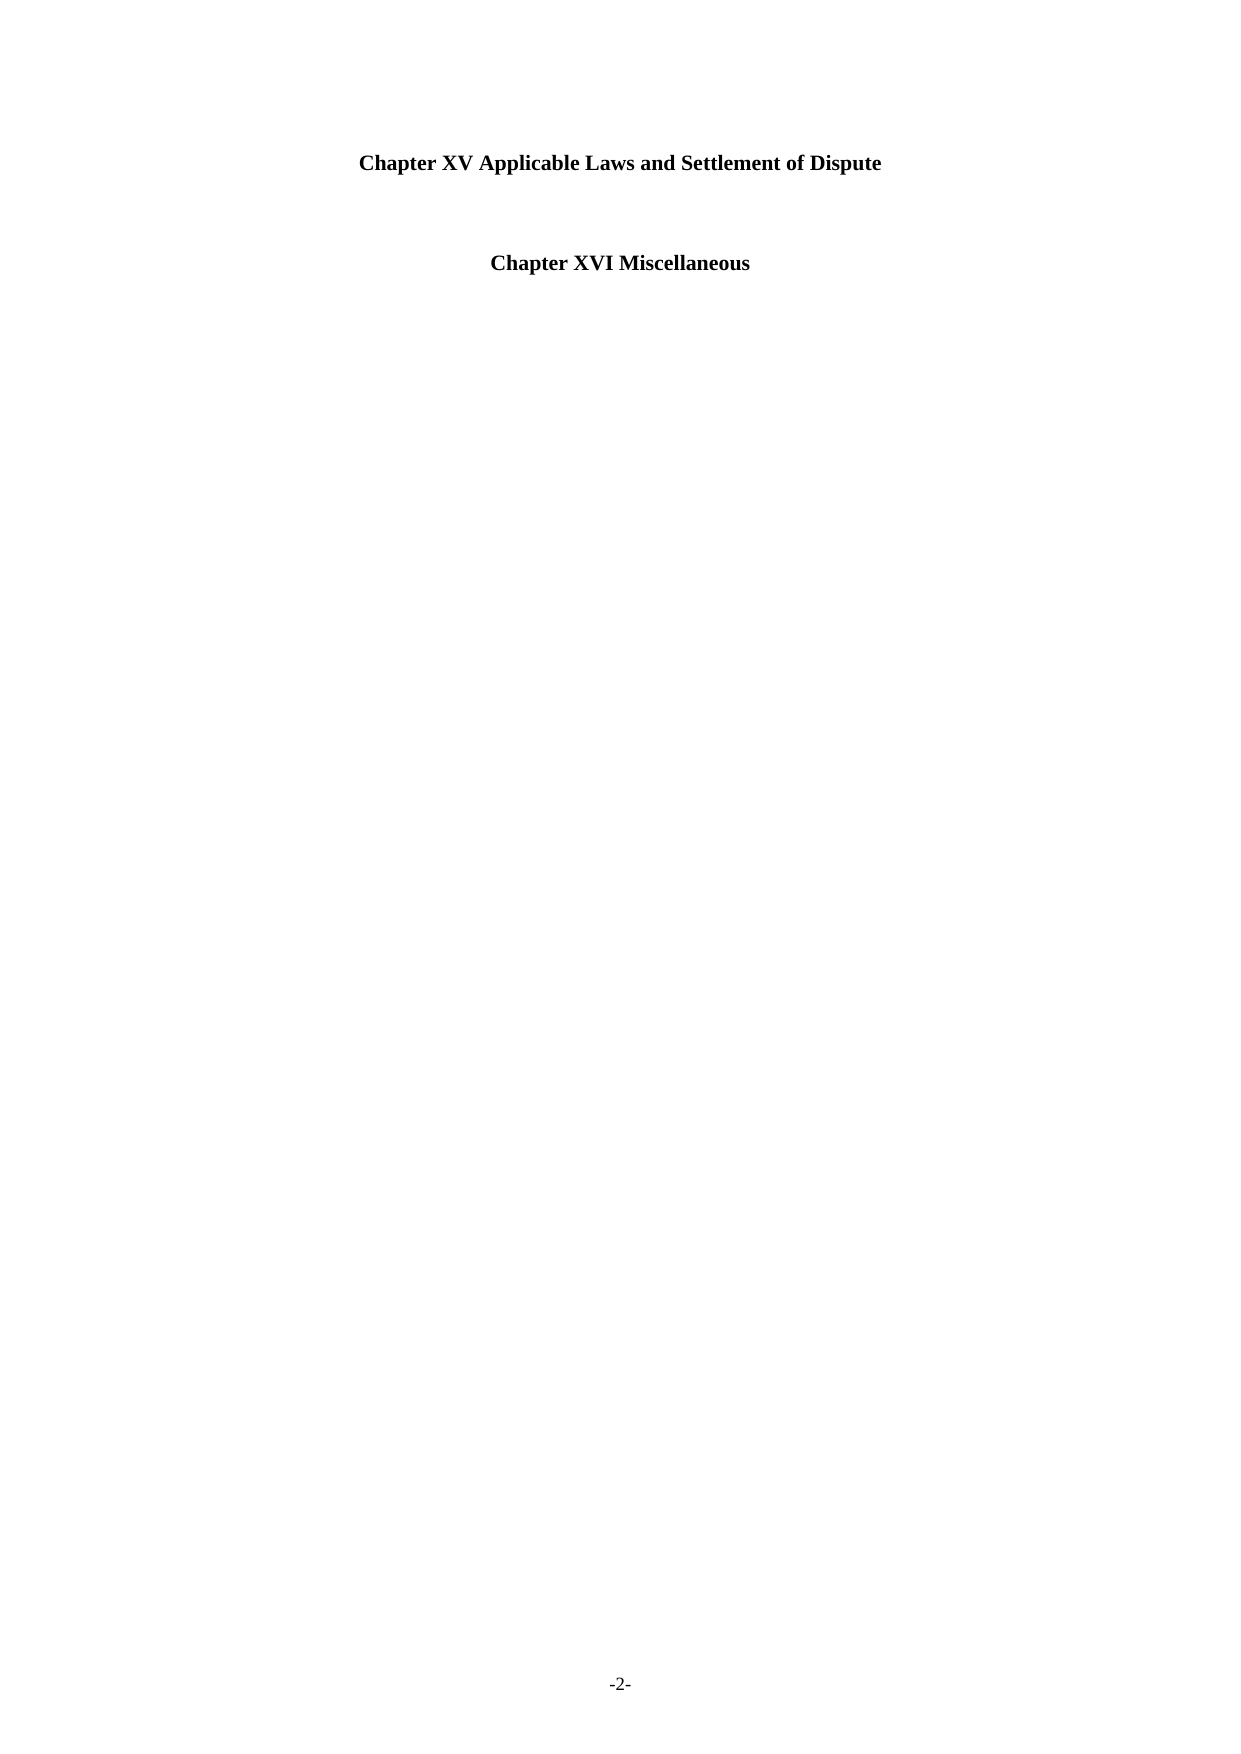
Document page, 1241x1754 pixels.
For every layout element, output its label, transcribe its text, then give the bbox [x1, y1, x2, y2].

subtitle Chapter XVI Miscellaneous [112, 250, 1128, 276]
subtitle Chapter XV Applicable Laws and Settlement of Dispute [112, 150, 1128, 175]
